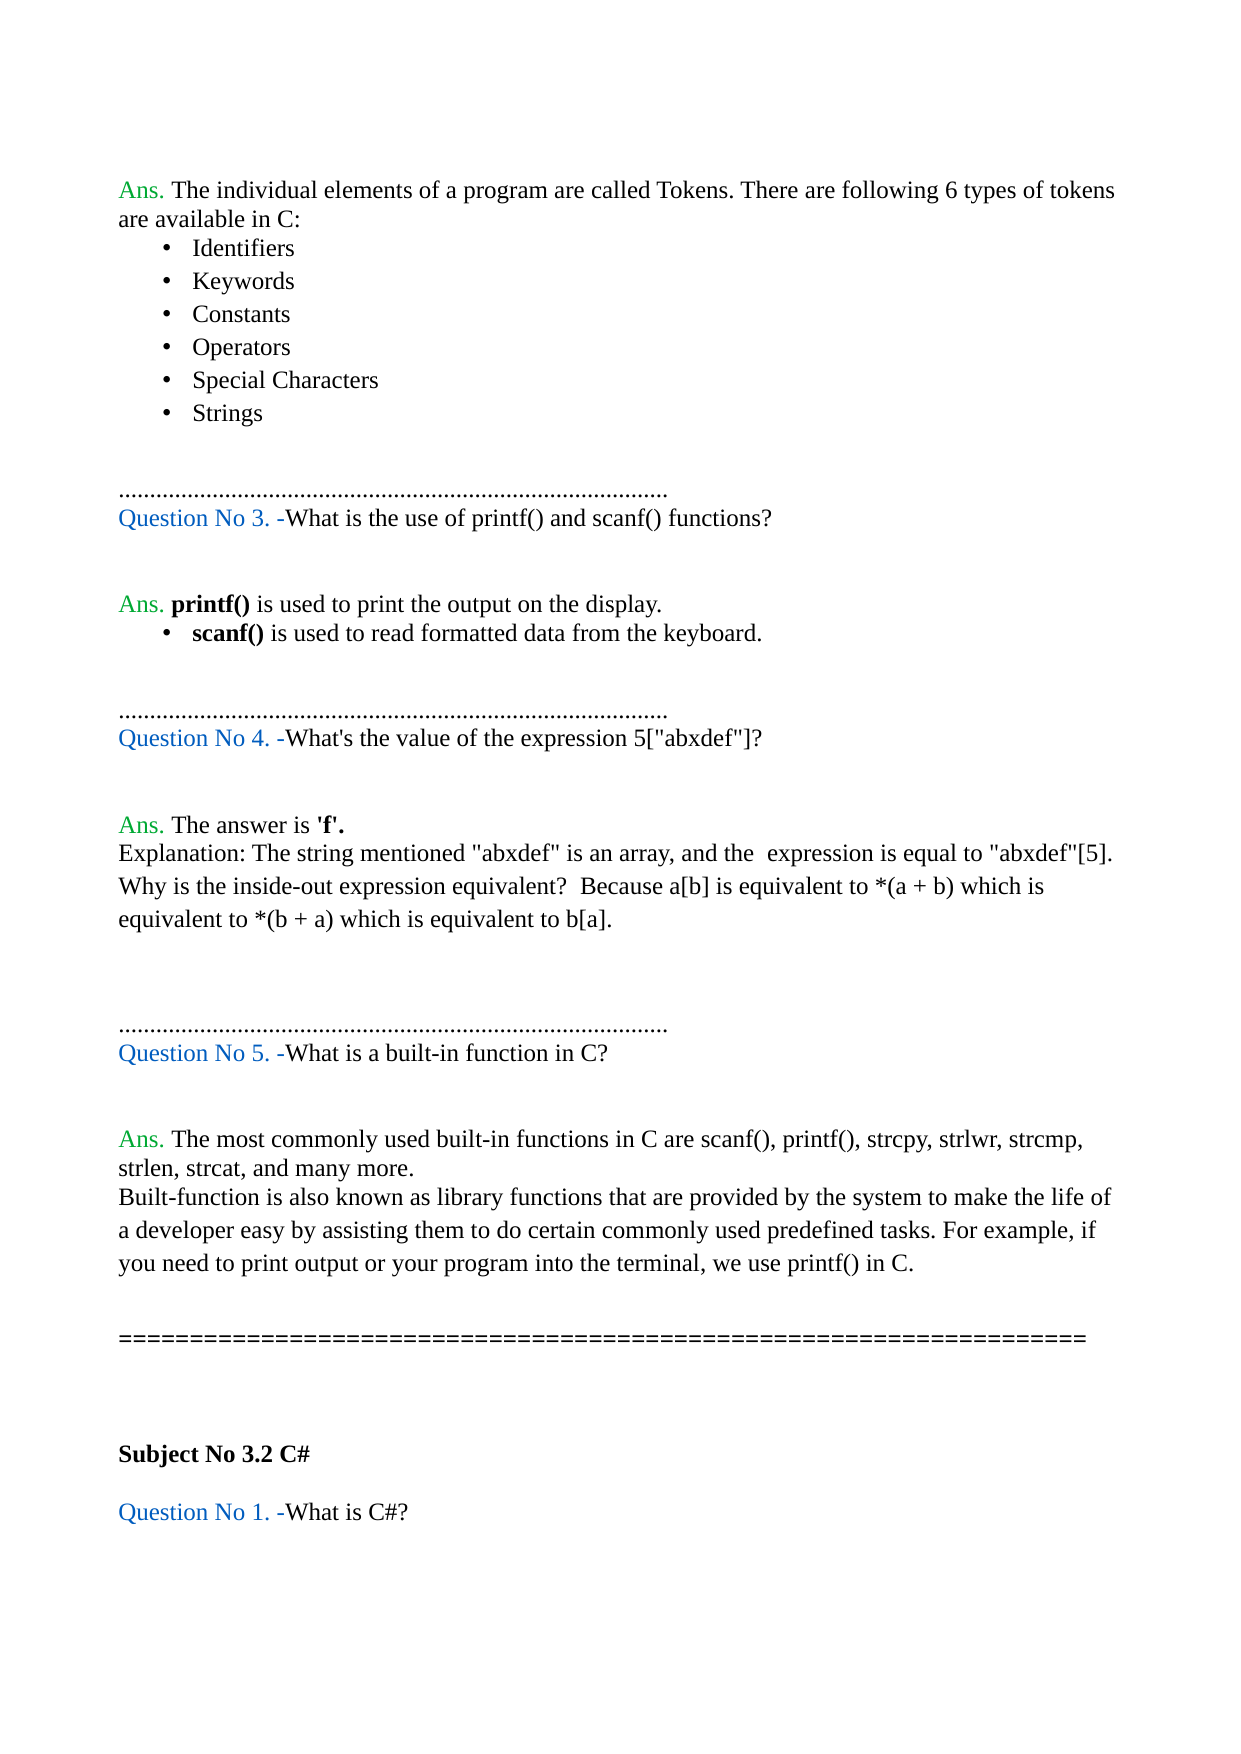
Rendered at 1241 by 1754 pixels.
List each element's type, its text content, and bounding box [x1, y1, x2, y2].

text Ans. The most commonly used built-in functions in C are scanf(), printf(), strcpy, strlwr, strcmp, strlen, strcat, and many more. [118, 1124, 1122, 1182]
list Strings [162, 398, 1122, 427]
text ........................................................................................ [118, 474, 1122, 503]
list Keywords [162, 266, 1122, 295]
text ........................................................................................ [118, 1009, 1122, 1038]
text Question No 5. -What is a built-in function in C? [118, 1038, 1122, 1067]
list Constants [162, 299, 1122, 328]
text Ans. The answer is 'f'. [118, 810, 1122, 838]
list Special Characters [162, 365, 1122, 394]
list scanf() is used to read formatted data from the keyboard. [162, 618, 1122, 647]
text Explanation: The string mentioned "abxdef" is an array, and the expression is equal to "abxdef"[5]. Why is the inside-out expression equivalent? Because a[b] is equivalent to *(a + b) which is equivalent to *(b + a) which is equivalent to b[a]. [118, 838, 1122, 933]
text Ans. printf() is used to print the output on the display. [118, 589, 1122, 618]
list Identifiers [162, 233, 1122, 262]
text Ans. The individual elements of a program are called Tokens. There are following 6 types of tokens are available in C: [118, 176, 1122, 233]
list Operators [162, 332, 1122, 361]
text Question No 1. -What is C#? [118, 1497, 1122, 1526]
text ==================================================================== [118, 1324, 1122, 1353]
text Built-function is also known as library functions that are provided by the system to make the life of a developer easy by assisting them to do certain commonly used predefined tasks. For example, if you need to print output or your program into the terminal, we use printf() in C. [118, 1182, 1122, 1277]
text Subject No 3.2 C# [118, 1439, 1122, 1468]
text Question No 3. -What is the use of printf() and scanf() functions? [118, 503, 1122, 532]
text ........................................................................................ [118, 695, 1122, 723]
text Question No 4. -What's the value of the expression 5["abxdef"]? [118, 723, 1122, 752]
